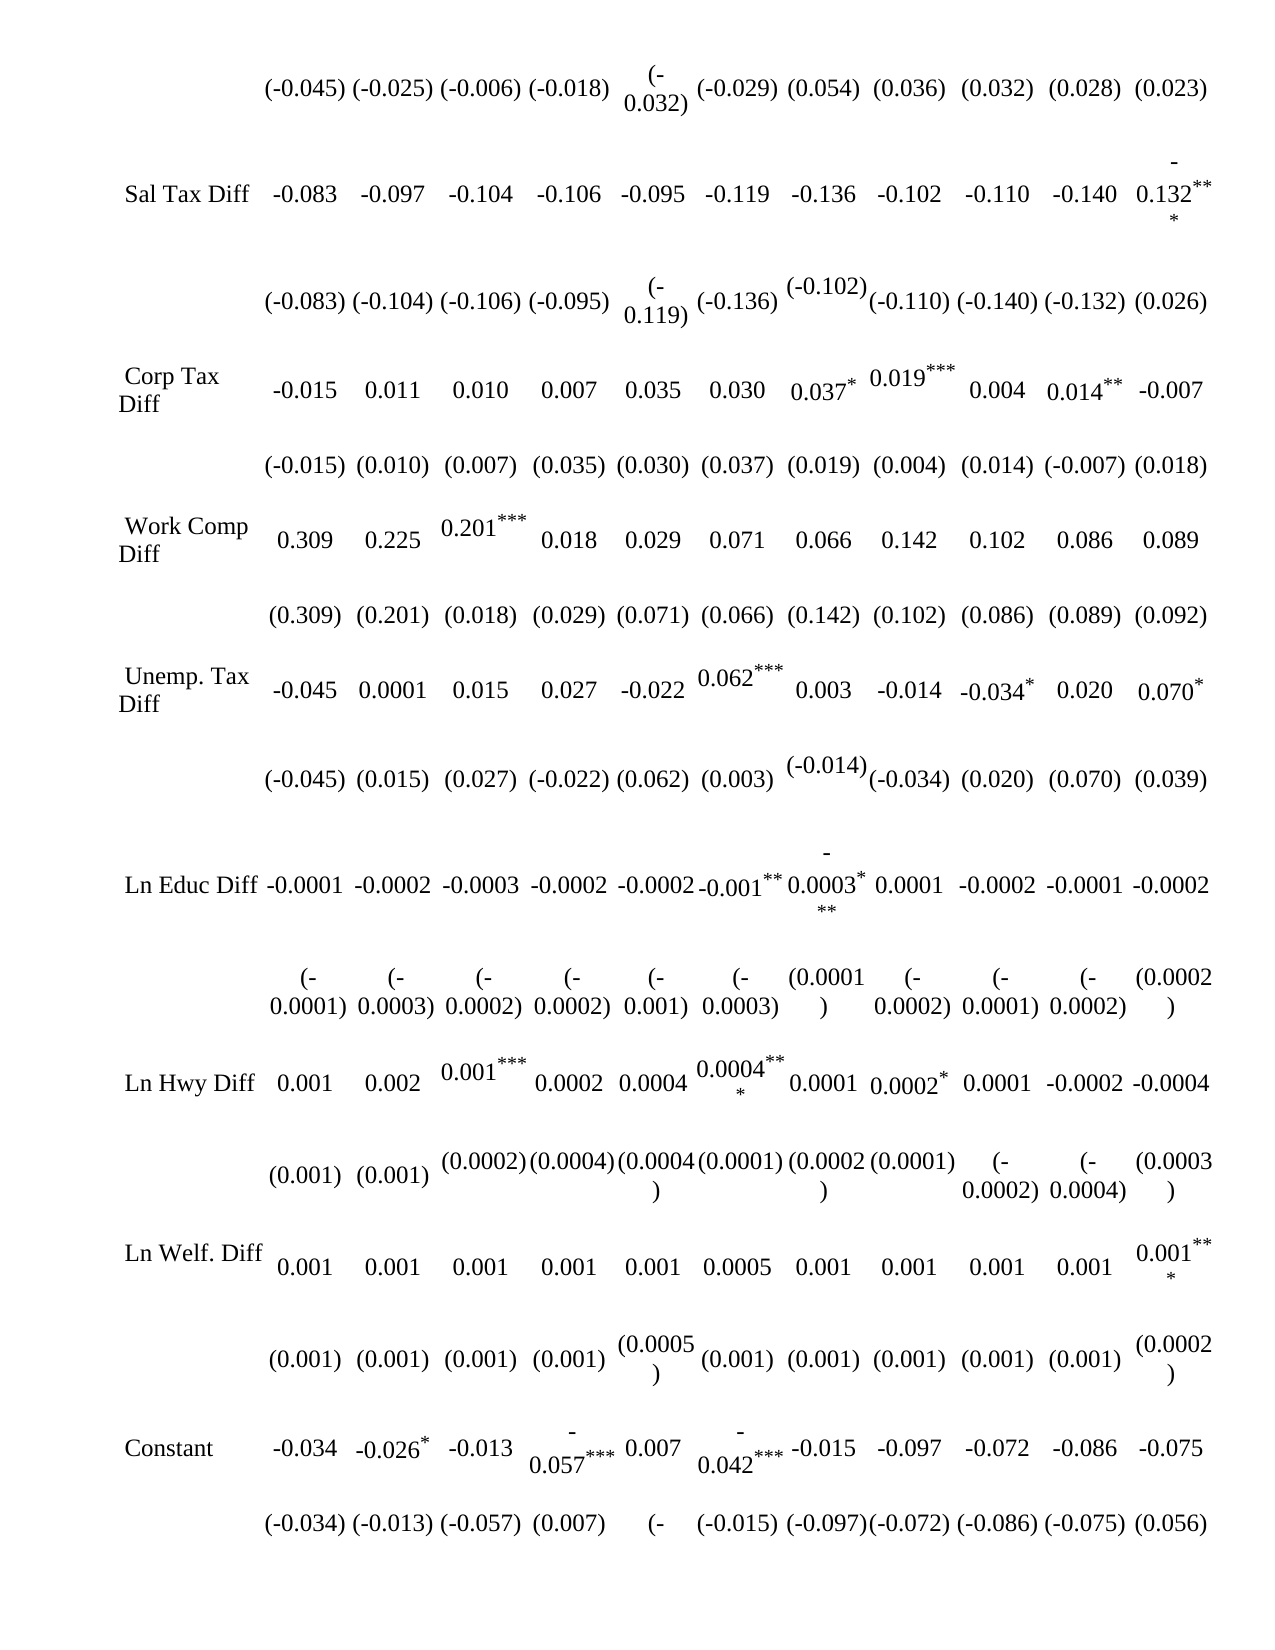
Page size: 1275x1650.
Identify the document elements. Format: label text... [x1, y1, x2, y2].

table_cell -0.015 [785, 1416, 868, 1508]
table_cell (0.029) [528, 600, 616, 658]
table_cell -0.014 [869, 658, 956, 750]
table_cell (-0.0003) [352, 963, 439, 1049]
table_cell -0.042*** [696, 1416, 785, 1508]
table_cell 0.086 [1044, 508, 1132, 600]
table_cell 0.0004 [616, 1049, 696, 1146]
table_cell (0.142) [785, 600, 868, 658]
table_cell 0.018 [528, 508, 616, 600]
table_cell 0.011 [352, 358, 439, 450]
table_cell (-0.086) [956, 1508, 1044, 1566]
table_cell (0.004) [869, 450, 956, 508]
table_cell -0.007 [1132, 358, 1216, 450]
table_cell -0.110 [956, 146, 1044, 271]
table_cell (0.001) [869, 1330, 956, 1416]
table_cell 0.010 [440, 358, 528, 450]
table_cell (0.086) [956, 600, 1044, 658]
table_cell 0.001 [869, 1233, 956, 1329]
table_cell -0.034 [264, 1416, 352, 1508]
table_cell -0.0002 [1132, 837, 1216, 962]
table_cell (0.010) [352, 450, 439, 508]
table_cell -0.0003*** [785, 837, 868, 962]
table_cell (-0.045) [264, 59, 352, 146]
table_cell (0.039) [1132, 750, 1216, 837]
table_cell 0.035 [616, 358, 696, 450]
table_cell (0.027) [440, 750, 528, 837]
table_cell 0.0001 [785, 1049, 868, 1146]
table_cell (-0.119) [616, 271, 696, 358]
table_cell [118, 450, 264, 508]
table_cell (-0.014) [785, 750, 868, 837]
table_cell (0.007) [440, 450, 528, 508]
table_cell (-0.106) [440, 271, 528, 358]
table_cell [118, 1146, 264, 1233]
table_cell -0.136 [785, 146, 868, 271]
table_cell (0.035) [528, 450, 616, 508]
table_cell (-0.018) [528, 59, 616, 146]
table_cell [118, 271, 264, 358]
table_cell (-0.034) [264, 1508, 352, 1566]
table_cell Constant [118, 1416, 264, 1508]
table_cell -0.083 [264, 146, 352, 271]
table_cell (-0.057) [440, 1508, 528, 1566]
table_cell (-0.045) [264, 750, 352, 837]
table_cell (0.071) [616, 600, 696, 658]
table_cell (0.001) [440, 1330, 528, 1416]
table_cell (-0.013) [352, 1508, 439, 1566]
table_cell (-0.104) [352, 271, 439, 358]
table_cell (-0.025) [352, 59, 439, 146]
table_cell 0.014** [1044, 358, 1132, 450]
table_cell -0.097 [352, 146, 439, 271]
table_cell (-0.136) [696, 271, 785, 358]
table_cell (-0.029) [696, 59, 785, 146]
table_cell Unemp. Tax Diff [118, 658, 264, 750]
table_cell 0.001 [528, 1233, 616, 1329]
table_cell 0.062*** [696, 658, 785, 750]
table_cell Work Comp Diff [118, 508, 264, 600]
table_cell 0.015 [440, 658, 528, 750]
table_cell (-0.0004) [1044, 1146, 1132, 1233]
table_cell (-0.102) [785, 271, 868, 358]
table_cell (0.062) [616, 750, 696, 837]
table_cell 0.001 [264, 1233, 352, 1329]
table_cell 0.001 [352, 1233, 439, 1329]
table_cell (0.001) [528, 1330, 616, 1416]
table_cell 0.0005 [696, 1233, 785, 1329]
table_cell 0.001 [956, 1233, 1044, 1329]
table_cell (0.018) [1132, 450, 1216, 508]
table_cell (-0.0001) [264, 963, 352, 1049]
table_cell 0.0002 [528, 1049, 616, 1146]
table_cell -0.104 [440, 146, 528, 271]
table_cell 0.070* [1132, 658, 1216, 750]
table_cell (-0.110) [869, 271, 956, 358]
table_cell 0.309 [264, 508, 352, 600]
table_cell (0.0002) [785, 1146, 868, 1233]
table_cell (0.066) [696, 600, 785, 658]
table_cell (-0.006) [440, 59, 528, 146]
table_cell (0.003) [696, 750, 785, 837]
table_cell (0.0001) [785, 963, 868, 1049]
table_cell (0.037) [696, 450, 785, 508]
table_cell (0.019) [785, 450, 868, 508]
table_cell (-0.034) [869, 750, 956, 837]
table_cell 0.001 [1044, 1233, 1132, 1329]
table_cell (0.070) [1044, 750, 1132, 837]
table_cell 0.0001 [956, 1049, 1044, 1146]
table_cell 0.001 [616, 1233, 696, 1329]
table_cell (-0.015) [696, 1508, 785, 1566]
table_cell -0.034* [956, 658, 1044, 750]
table_cell (0.015) [352, 750, 439, 837]
table_cell -0.0004 [1132, 1049, 1216, 1146]
table_cell -0.097 [869, 1416, 956, 1508]
table_cell -0.0002 [528, 837, 616, 962]
table_cell -0.0002 [352, 837, 439, 962]
table_cell 0.007 [528, 358, 616, 450]
table_cell (0.001) [264, 1146, 352, 1233]
table_cell (0.201) [352, 600, 439, 658]
table_cell -0.013 [440, 1416, 528, 1508]
table_cell 0.001 [785, 1233, 868, 1329]
table_cell (0.0002) [1132, 1330, 1216, 1416]
table_cell (0.001) [352, 1330, 439, 1416]
table_cell 0.001*** [440, 1049, 528, 1146]
table_cell -0.001** [696, 837, 785, 962]
table_cell (0.001) [1044, 1330, 1132, 1416]
table_cell (- [616, 1508, 696, 1566]
table_cell [118, 963, 264, 1049]
table_cell (-0.095) [528, 271, 616, 358]
table_cell 0.225 [352, 508, 439, 600]
table_cell -0.075 [1132, 1416, 1216, 1508]
table_cell (-0.075) [1044, 1508, 1132, 1566]
table_cell (0.001) [352, 1146, 439, 1233]
table_cell 0.029 [616, 508, 696, 600]
table_cell [118, 600, 264, 658]
table_cell (-0.0001) [956, 963, 1044, 1049]
table_cell (-0.0002) [1044, 963, 1132, 1049]
table_cell (-0.032) [616, 59, 696, 146]
table_cell [118, 750, 264, 837]
table_cell Sal Tax Diff [118, 146, 264, 271]
table_cell (-0.007) [1044, 450, 1132, 508]
table_cell 0.002 [352, 1049, 439, 1146]
table_cell (0.020) [956, 750, 1044, 837]
table_cell -0.106 [528, 146, 616, 271]
table_cell -0.102 [869, 146, 956, 271]
table_cell (0.0001) [696, 1146, 785, 1233]
table_cell (-0.140) [956, 271, 1044, 358]
table_cell 0.004 [956, 358, 1044, 450]
table_cell 0.089 [1132, 508, 1216, 600]
table_cell (0.030) [616, 450, 696, 508]
table_cell 0.003 [785, 658, 868, 750]
table_cell (-0.132) [1044, 271, 1132, 358]
table_cell (0.028) [1044, 59, 1132, 146]
table_cell (-0.001) [616, 963, 696, 1049]
table_cell -0.132*** [1132, 146, 1216, 271]
table_cell 0.027 [528, 658, 616, 750]
table_cell 0.102 [956, 508, 1044, 600]
table_cell (-0.0003) [696, 963, 785, 1049]
table_cell -0.0002 [1044, 1049, 1132, 1146]
table_cell -0.0003 [440, 837, 528, 962]
table_cell (0.001) [696, 1330, 785, 1416]
table_cell Ln Welf. Diff [118, 1233, 264, 1329]
table_cell (0.309) [264, 600, 352, 658]
table_cell 0.001 [440, 1233, 528, 1329]
table_cell -0.095 [616, 146, 696, 271]
table_cell 0.020 [1044, 658, 1132, 750]
table_cell [118, 1508, 264, 1566]
table_cell -0.045 [264, 658, 352, 750]
table_cell (-0.083) [264, 271, 352, 358]
table_cell (0.0004) [616, 1146, 696, 1233]
table_cell 0.007 [616, 1416, 696, 1508]
table_cell -0.022 [616, 658, 696, 750]
table_cell 0.037* [785, 358, 868, 450]
table_cell 0.0001 [869, 837, 956, 962]
table_cell -0.119 [696, 146, 785, 271]
table_cell (-0.0002) [869, 963, 956, 1049]
table_cell Ln Educ Diff [118, 837, 264, 962]
table_cell (-0.0002) [956, 1146, 1044, 1233]
table_cell -0.140 [1044, 146, 1132, 271]
table_cell 0.001*** [1132, 1233, 1216, 1329]
table_cell (0.001) [264, 1330, 352, 1416]
table_cell -0.072 [956, 1416, 1044, 1508]
table_cell (0.102) [869, 600, 956, 658]
table_cell -0.057*** [528, 1416, 616, 1508]
table_cell (0.023) [1132, 59, 1216, 146]
table_cell (0.001) [785, 1330, 868, 1416]
table_cell (-0.022) [528, 750, 616, 837]
table_cell 0.0002* [869, 1049, 956, 1146]
table_cell -0.0001 [264, 837, 352, 962]
table_cell (0.0003) [1132, 1146, 1216, 1233]
table_cell 0.0004*** [696, 1049, 785, 1146]
table_cell (0.014) [956, 450, 1044, 508]
table_cell (0.0005) [616, 1330, 696, 1416]
table_cell 0.001 [264, 1049, 352, 1146]
table_cell 0.142 [869, 508, 956, 600]
table_cell (0.092) [1132, 600, 1216, 658]
table_cell (0.056) [1132, 1508, 1216, 1566]
table_cell Ln Hwy Diff [118, 1049, 264, 1146]
table_cell (0.0004) [528, 1146, 616, 1233]
table_cell (0.001) [956, 1330, 1044, 1416]
table_cell -0.0002 [616, 837, 696, 962]
table_cell (0.026) [1132, 271, 1216, 358]
table_cell (-0.0002) [528, 963, 616, 1049]
table_cell -0.086 [1044, 1416, 1132, 1508]
table_cell (0.054) [785, 59, 868, 146]
table_cell -0.0002 [956, 837, 1044, 962]
table_cell 0.030 [696, 358, 785, 450]
table_cell -0.0001 [1044, 837, 1132, 962]
table_cell (0.018) [440, 600, 528, 658]
table_cell Corp Tax Diff [118, 358, 264, 450]
table_cell (0.0002) [1132, 963, 1216, 1049]
table_cell 0.201*** [440, 508, 528, 600]
table_cell [118, 59, 264, 146]
table_cell (0.036) [869, 59, 956, 146]
table_cell (-0.0002) [440, 963, 528, 1049]
table_cell (0.032) [956, 59, 1044, 146]
table_cell -0.026* [352, 1416, 439, 1508]
table_cell 0.071 [696, 508, 785, 600]
table_cell 0.066 [785, 508, 868, 600]
table_cell (0.0001) [869, 1146, 956, 1233]
table_cell (-0.097) [785, 1508, 868, 1566]
table_cell (0.007) [528, 1508, 616, 1566]
table_cell (-0.015) [264, 450, 352, 508]
table_cell (0.089) [1044, 600, 1132, 658]
table_cell -0.015 [264, 358, 352, 450]
table_cell [118, 1330, 264, 1416]
table_cell (-0.072) [869, 1508, 956, 1566]
table_cell (0.0002) [440, 1146, 528, 1233]
table_cell 0.0001 [352, 658, 439, 750]
table_cell 0.019*** [869, 358, 956, 450]
